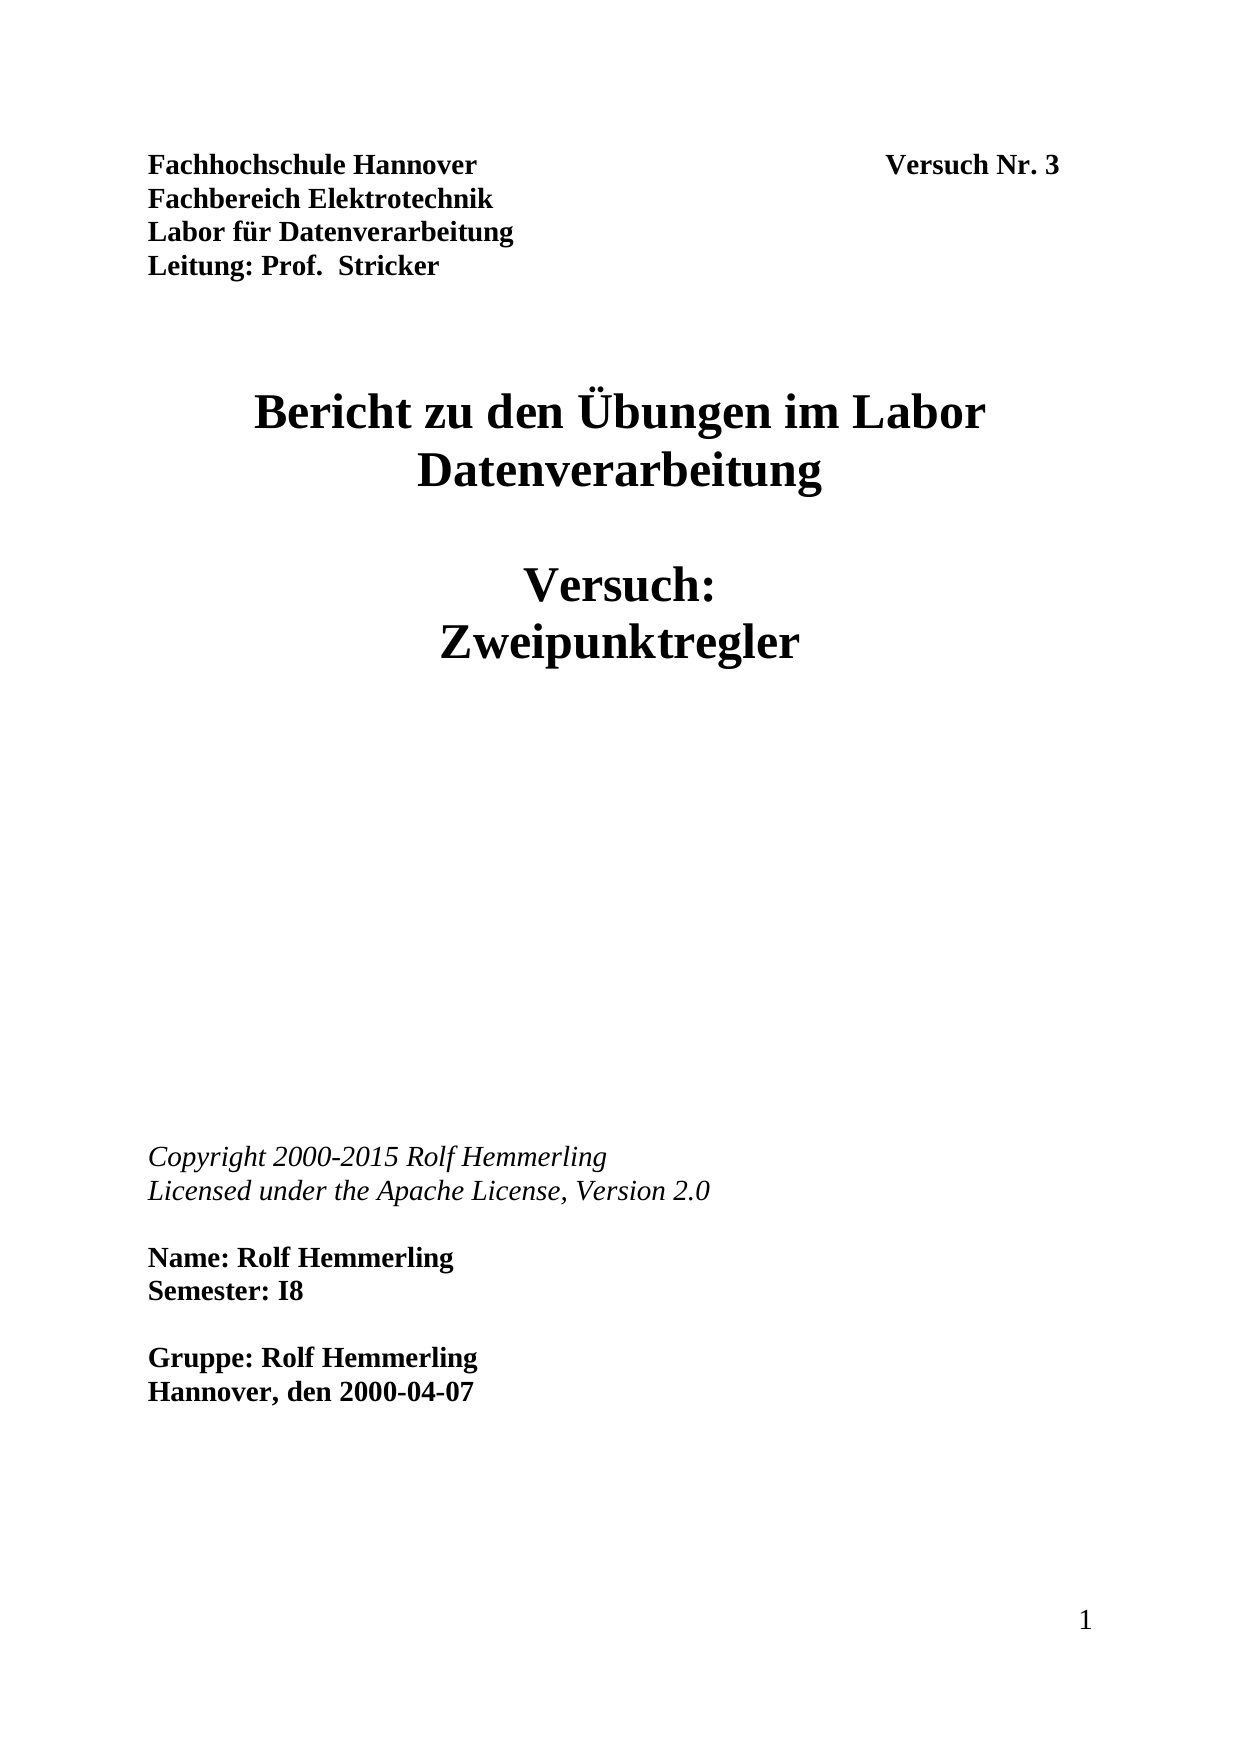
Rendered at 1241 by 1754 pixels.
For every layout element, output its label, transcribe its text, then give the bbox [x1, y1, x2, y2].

text Fachbereich Elektrotechnik [148, 181, 1092, 215]
text Name: Rolf Hemmerling [148, 1240, 1092, 1274]
text Copyright 2000-2015 Rolf Hemmerling [148, 1139, 1092, 1173]
text Licensed under the Apache License, Version 2.0 [148, 1173, 1092, 1207]
text Fachhochschule Hannover Versuch Nr. 3 [148, 148, 1092, 181]
text Zweipunktregler [148, 612, 1092, 670]
text Labor für Datenverarbeitung [148, 215, 1092, 248]
text Semester: I8 [148, 1274, 1092, 1307]
text Gruppe: Rolf Hemmerling [148, 1341, 1092, 1374]
text Leitung: Prof. Stricker [148, 248, 1092, 282]
text Bericht zu den Übungen im Labor Datenverarbeitung [148, 382, 1092, 497]
text Versuch: [148, 555, 1092, 612]
text Hannover, den 2000-04-07 [148, 1374, 1092, 1408]
